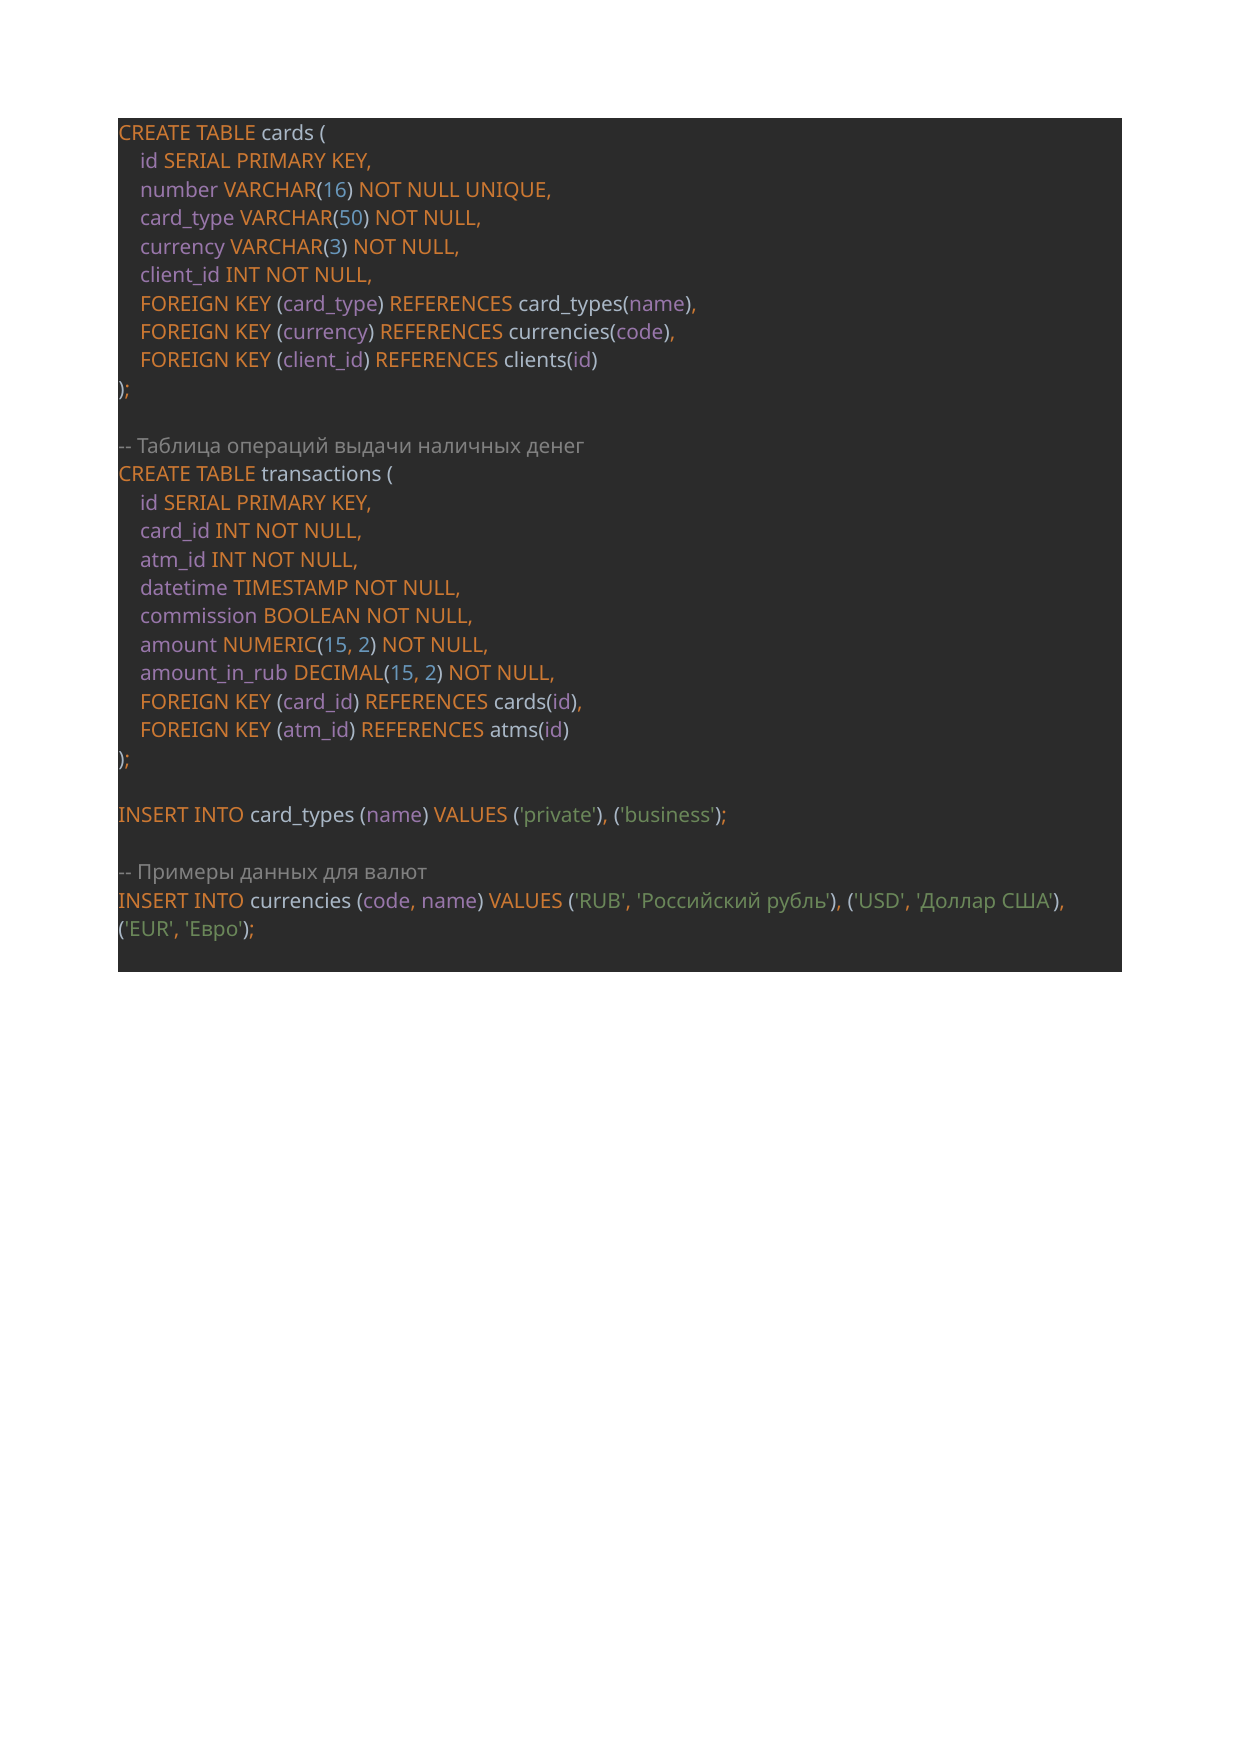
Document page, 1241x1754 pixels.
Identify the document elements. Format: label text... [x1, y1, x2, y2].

text CREATE TABLE cards ( id SERIAL PRIMARY KEY, number VARCHAR(16) NOT NULL UNIQUE, card_type VARCHAR(50) NOT NULL, currency VARCHAR(3) NOT NULL, client_id INT NOT NULL, FOREIGN KEY (card_type) REFERENCES card_types(name), FOREIGN KEY (currency) REFERENCES currencies(code), FOREIGN KEY (client_id) REFERENCES clients(id) ); -- Таблица операций выдачи наличных денег CREATE TABLE transactions ( id SERIAL PRIMARY KEY, card_id INT NOT NULL, atm_id INT NOT NULL, datetime TIMESTAMP NOT NULL, commission BOOLEAN NOT NULL, amount NUMERIC(15, 2) NOT NULL, amount_in_rub DECIMAL(15, 2) NOT NULL, FOREIGN KEY (card_id) REFERENCES cards(id), FOREIGN KEY (atm_id) REFERENCES atms(id) ); INSERT INTO card_types (name) VALUES ('private'), ('business'); -- Примеры данных для валют INSERT INTO currencies (code, name) VALUES ('RUB', 'Российский рубль'), ('USD', 'Доллар США'), ('EUR', 'Евро'); [118, 118, 1122, 972]
